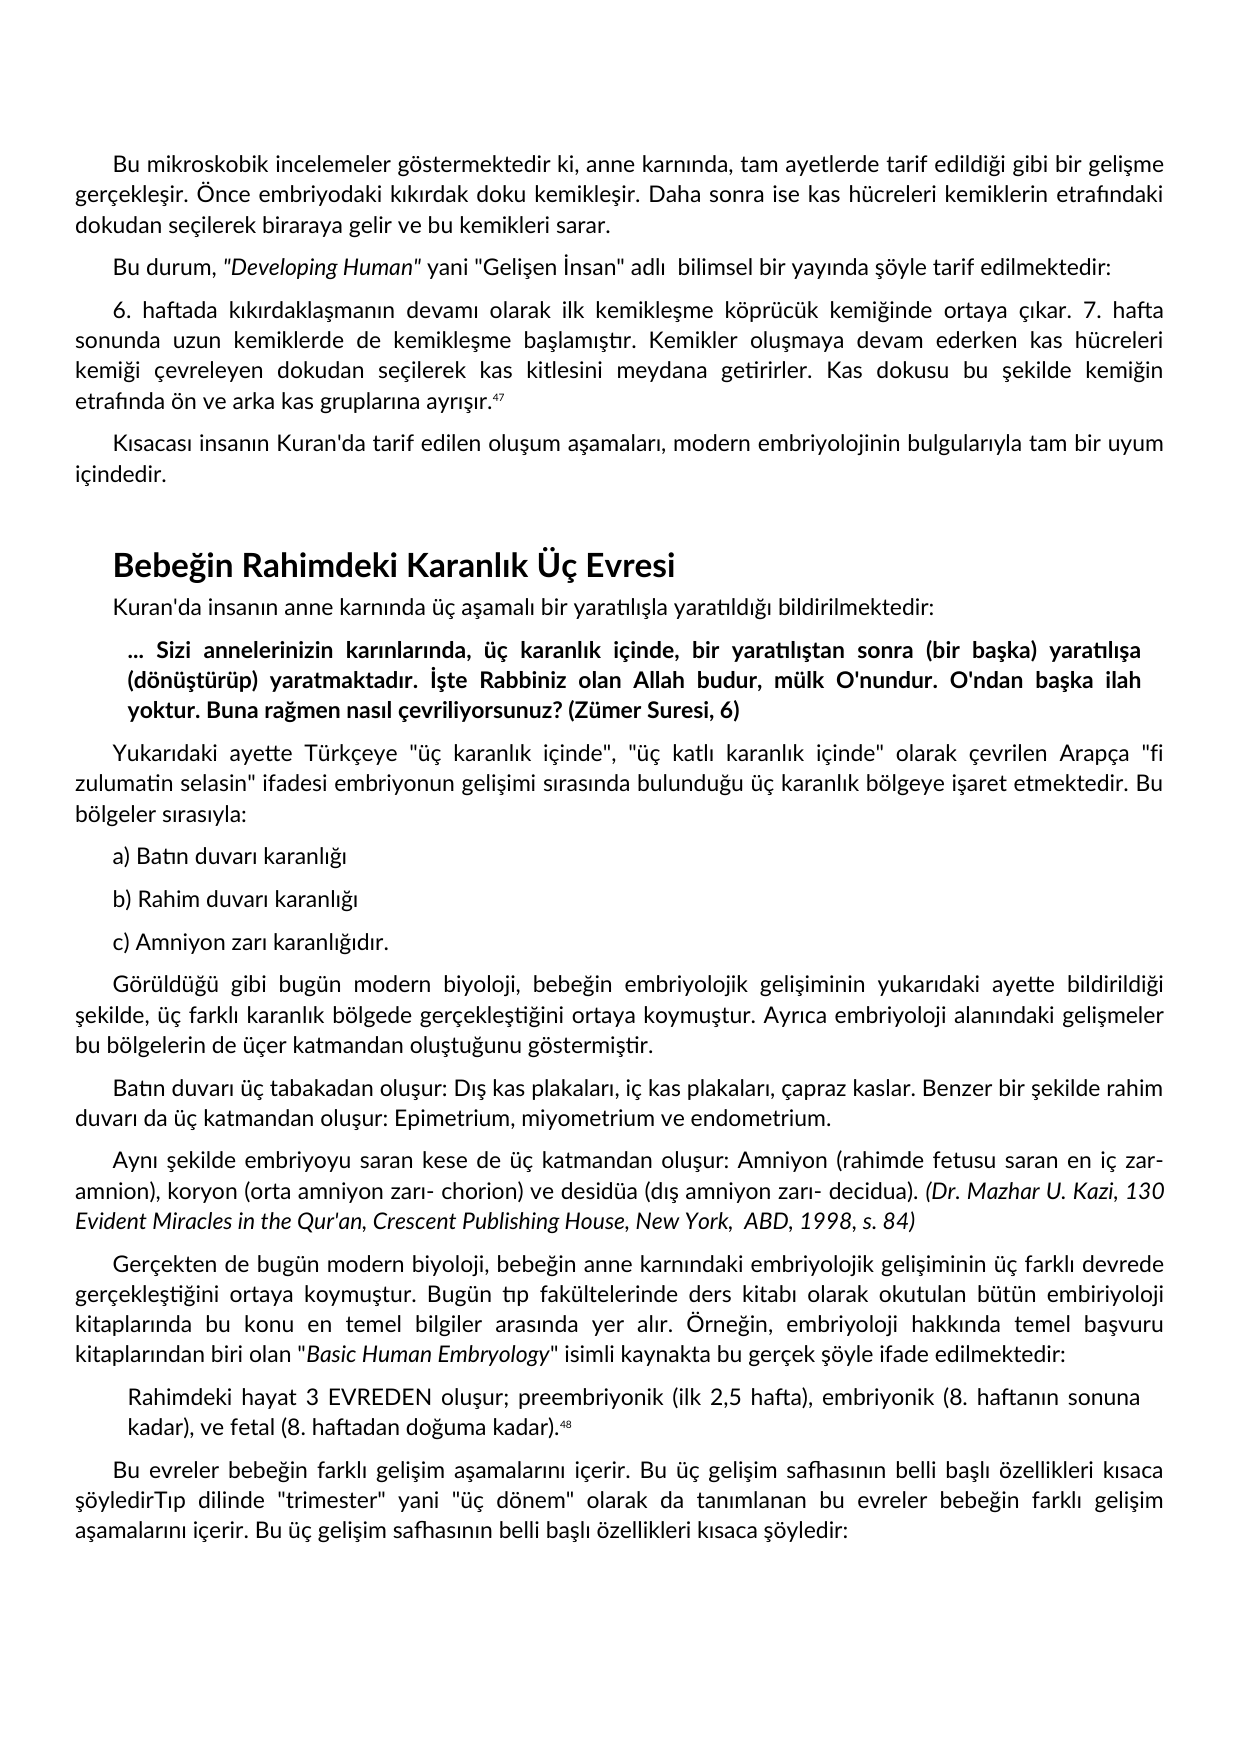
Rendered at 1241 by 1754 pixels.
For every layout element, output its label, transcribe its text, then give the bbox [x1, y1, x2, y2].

text Batın duvarı üç tabakadan oluşur: Dış kas plakaları, iç kas plakaları, çapraz kaslar. Benzer bir şekilde rahim duvarı da üç katmandan oluşur: Epimetrium, miyometrium ve endometrium. [75, 1073, 1165, 1131]
text Bu mikroskobik incelemeler göstermektedir ki, anne karnında, tam ayetlerde tarif edildiği gibi bir gelişme gerçekleşir. Önce embriyodaki kıkırdak doku kemikleşir. Daha sonra ise kas hücreleri kemiklerin etrafındaki dokudan seçilerek biraraya gelir ve bu kemikleri sarar. [75, 150, 1165, 238]
text b) Rahim duvarı karanlığı [75, 885, 1165, 912]
text Görüldüğü gibi bugün modern biyoloji, bebeğin embriyolojik gelişiminin yukarıdaki ayette bildirildiği şekilde, üç farklı karanlık bölgede gerçekleştiğini ortaya koymuştur. Ayrıca embriyoloji alanındaki gelişmeler bu bölgelerin de üçer katmandan oluştuğunu göstermiştir. [75, 970, 1165, 1058]
text Aynı şekilde embriyoyu saran kese de üç katmandan oluşur: Amniyon (rahimde fetusu saran en iç zar- amnion), koryon (orta amniyon zarı- chorion) ve desidüa (dış amniyon zarı- decidua). (Dr. Mazhar U. Kazi, 130 Evident Miracles in the Qur'an, Crescent Publishing House, New York, ABD, 1998, s. 84) [75, 1146, 1165, 1234]
text c) Amniyon zarı karanlığıdır. [75, 927, 1165, 955]
text ... Sizi annelerinizin karınlarında, üç karanlık içinde, bir yaratılıştan sonra (bir başka) yaratılışa (dönüştürüp) yaratmaktadır. İşte Rabbiniz olan Allah budur, mülk O'nundur. O'ndan başka ilah yoktur. Buna rağmen nasıl çevriliyorsunuz? (Zümer Suresi, 6) [127, 636, 1143, 724]
text a) Batın duvarı karanlığı [75, 842, 1165, 869]
text Rahimdeki hayat 3 EVREDEN oluşur; preembriyonik (ilk 2,5 hafta), embriyonik (8. haftanın sonuna kadar), ve fetal (8. haftadan doğuma kadar).48 [127, 1383, 1143, 1440]
text 6. haftada kıkırdaklaşmanın devamı olarak ilk kemikleşme köprücük kemiğinde ortaya çıkar. 7. hafta sonunda uzun kemiklerde de kemikleşme başlamıştır. Kemikler oluşmaya devam ederken kas hücreleri kemiği çevreleyen dokudan seçilerek kas kitlesini meydana getirirler. Kas dokusu bu şekilde kemiğin etrafında ön ve arka kas gruplarına ayrışır.47 [75, 296, 1165, 414]
text Kısacası insanın Kuran'da tarif edilen oluşum aşamaları, modern embriyolojinin bulgularıyla tam bir uyum içindedir. [75, 429, 1165, 487]
subtitle Bebeğin Rahimdeki Karanlık Üç Evresi [112, 545, 1165, 585]
text Gerçekten de bugün modern biyoloji, bebeğin anne karnındaki embriyolojik gelişiminin üç farklı devrede gerçekleştiğini ortaya koymuştur. Bugün tıp fakültelerinde ders kitabı olarak okutulan bütün embiriyoloji kitaplarında bu konu en temel bilgiler arasında yer alır. Örneğin, embriyoloji hakkında temel başvuru kitaplarından biri olan "Basic Human Embryology" isimli kaynakta bu gerçek şöyle ifade edilmektedir: [75, 1249, 1165, 1367]
text Bu evreler bebeğin farklı gelişim aşamalarını içerir. Bu üç gelişim safhasının belli başlı özellikleri kısaca şöyledirTıp dilinde "trimester" yani "üç dönem" olarak da tanımlanan bu evreler bebeğin farklı gelişim aşamalarını içerir. Bu üç gelişim safhasının belli başlı özellikleri kısaca şöyledir: [75, 1456, 1165, 1543]
text Bu durum, "Developing Human" yani "Gelişen İnsan" adlı bilimsel bir yayında şöyle tarif edilmektedir: [75, 253, 1165, 281]
text Kuran'da insanın anne karnında üç aşamalı bir yaratılışla yaratıldığı bildirilmektedir: [75, 593, 1165, 621]
text Yukarıdaki ayette Türkçeye "üç karanlık içinde", "üç katlı karanlık içinde" olarak çevrilen Arapça "fi zulumatin selasin" ifadesi embriyonun gelişimi sırasında bulunduğu üç karanlık bölgeye işaret etmektedir. Bu bölgeler sırasıyla: [75, 739, 1165, 827]
